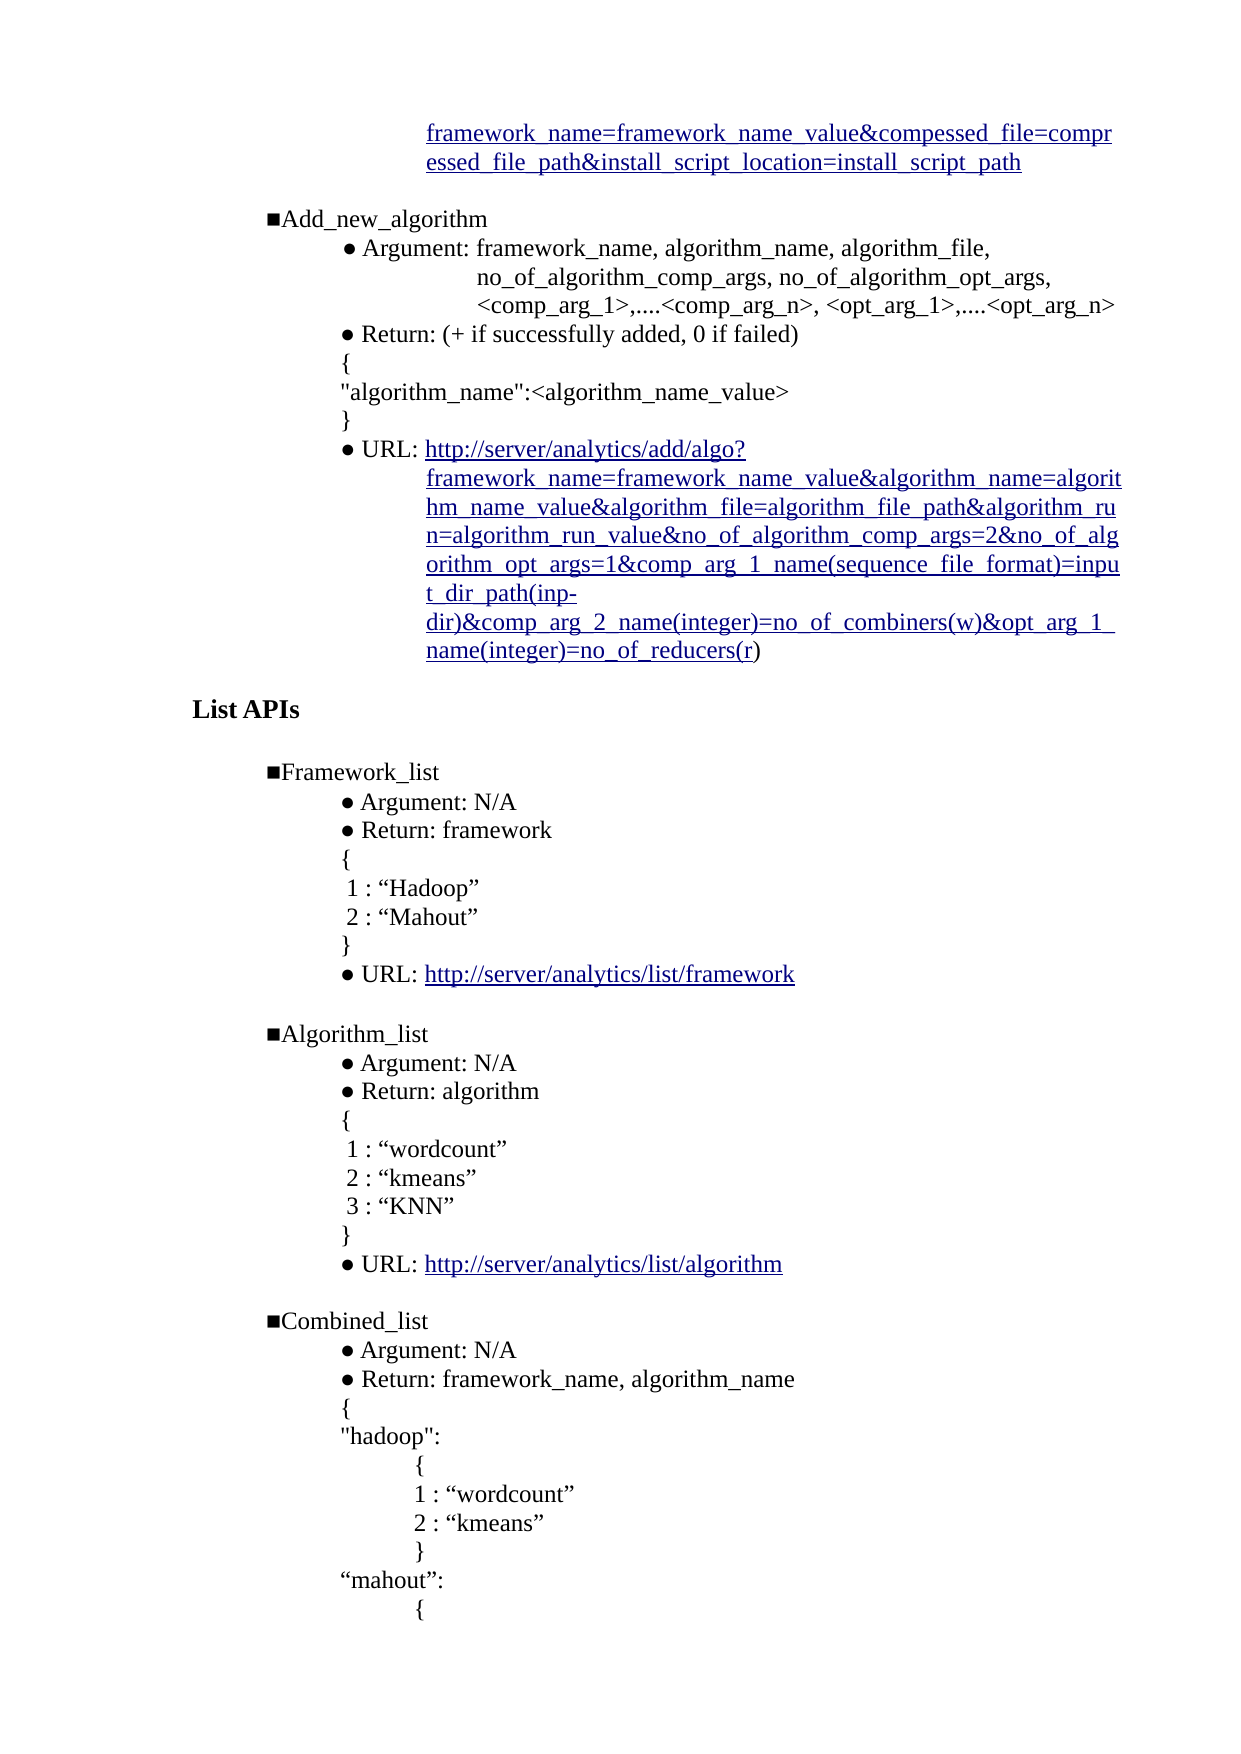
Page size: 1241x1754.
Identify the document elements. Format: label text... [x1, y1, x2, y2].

text ■Combined_list [118, 1306, 1122, 1335]
text ■Algorithm_list [118, 1019, 1122, 1048]
text “mahout”: [118, 1565, 1122, 1594]
text { [118, 348, 1122, 377]
text ● Argument: framework_name, algorithm_name, algorithm_file, no_of_algorithm_comp_args, no_of_algorithm_opt_args, <comp_arg_1>,....<comp_arg_n>, <opt_arg_1>,....<opt_arg_n> [342, 233, 1122, 319]
text { [118, 1105, 1122, 1134]
text } [118, 406, 1122, 434]
text { [118, 1450, 1122, 1479]
text ● URL: http://server/analytics/add/algo?framework_name=framework_name_value&algorithm_name=algorithm_name_value&algorithm_file=algorithm_file_path&algorithm_run=algorithm_run_value&no_of_algorithm_comp_args=2&no_of_algorithm_opt_args=1&comp_arg_1_name(sequence_file_format)=input_dir_path(inp-dir)&comp_arg_2_name(integer)=no_of_combiners(w)&opt_arg_1_name(integer)=no_of_reducers(r) [340, 434, 1122, 664]
text "hadoop": [118, 1421, 1122, 1450]
text 2 : “kmeans” [118, 1508, 1122, 1536]
text { [118, 844, 1122, 873]
text 1 : “wordcount” [118, 1479, 1122, 1508]
text 1 : “Hadoop” [118, 873, 1122, 902]
text "algorithm_name":<algorithm_name_value> [118, 377, 1122, 406]
text } [118, 1220, 1122, 1249]
text 2 : “kmeans” [118, 1163, 1122, 1191]
text } [118, 930, 1122, 959]
text ● Return: framework_name, algorithm_name [118, 1364, 1122, 1393]
text ● Argument: N/A [118, 787, 1122, 815]
text ● Argument: N/A [118, 1048, 1122, 1076]
text { [118, 1393, 1122, 1421]
text 3 : “KNN” [118, 1191, 1122, 1220]
text 2 : “Mahout” [118, 902, 1122, 930]
text ● Return: framework [118, 815, 1122, 844]
text } [118, 1536, 1122, 1565]
text ■Framework_list [118, 755, 1122, 787]
text framework_name=framework_name_value&compessed_file=compressed_file_path&install_script_location=install_script_path [340, 118, 1122, 176]
text ■Add_new_algorithm [118, 204, 1122, 233]
text ● Return: (+ if successfully added, 0 if failed) [118, 319, 1122, 348]
text ● Return: algorithm [118, 1076, 1122, 1105]
text { [118, 1594, 1122, 1623]
text ● URL: http://server/analytics/list/algorithm [118, 1249, 1122, 1278]
text List APIs [118, 693, 1122, 724]
text 1 : “wordcount” [118, 1134, 1122, 1163]
text ● Argument: N/A [118, 1335, 1122, 1364]
text ● URL: http://server/analytics/list/framework [118, 959, 1122, 988]
